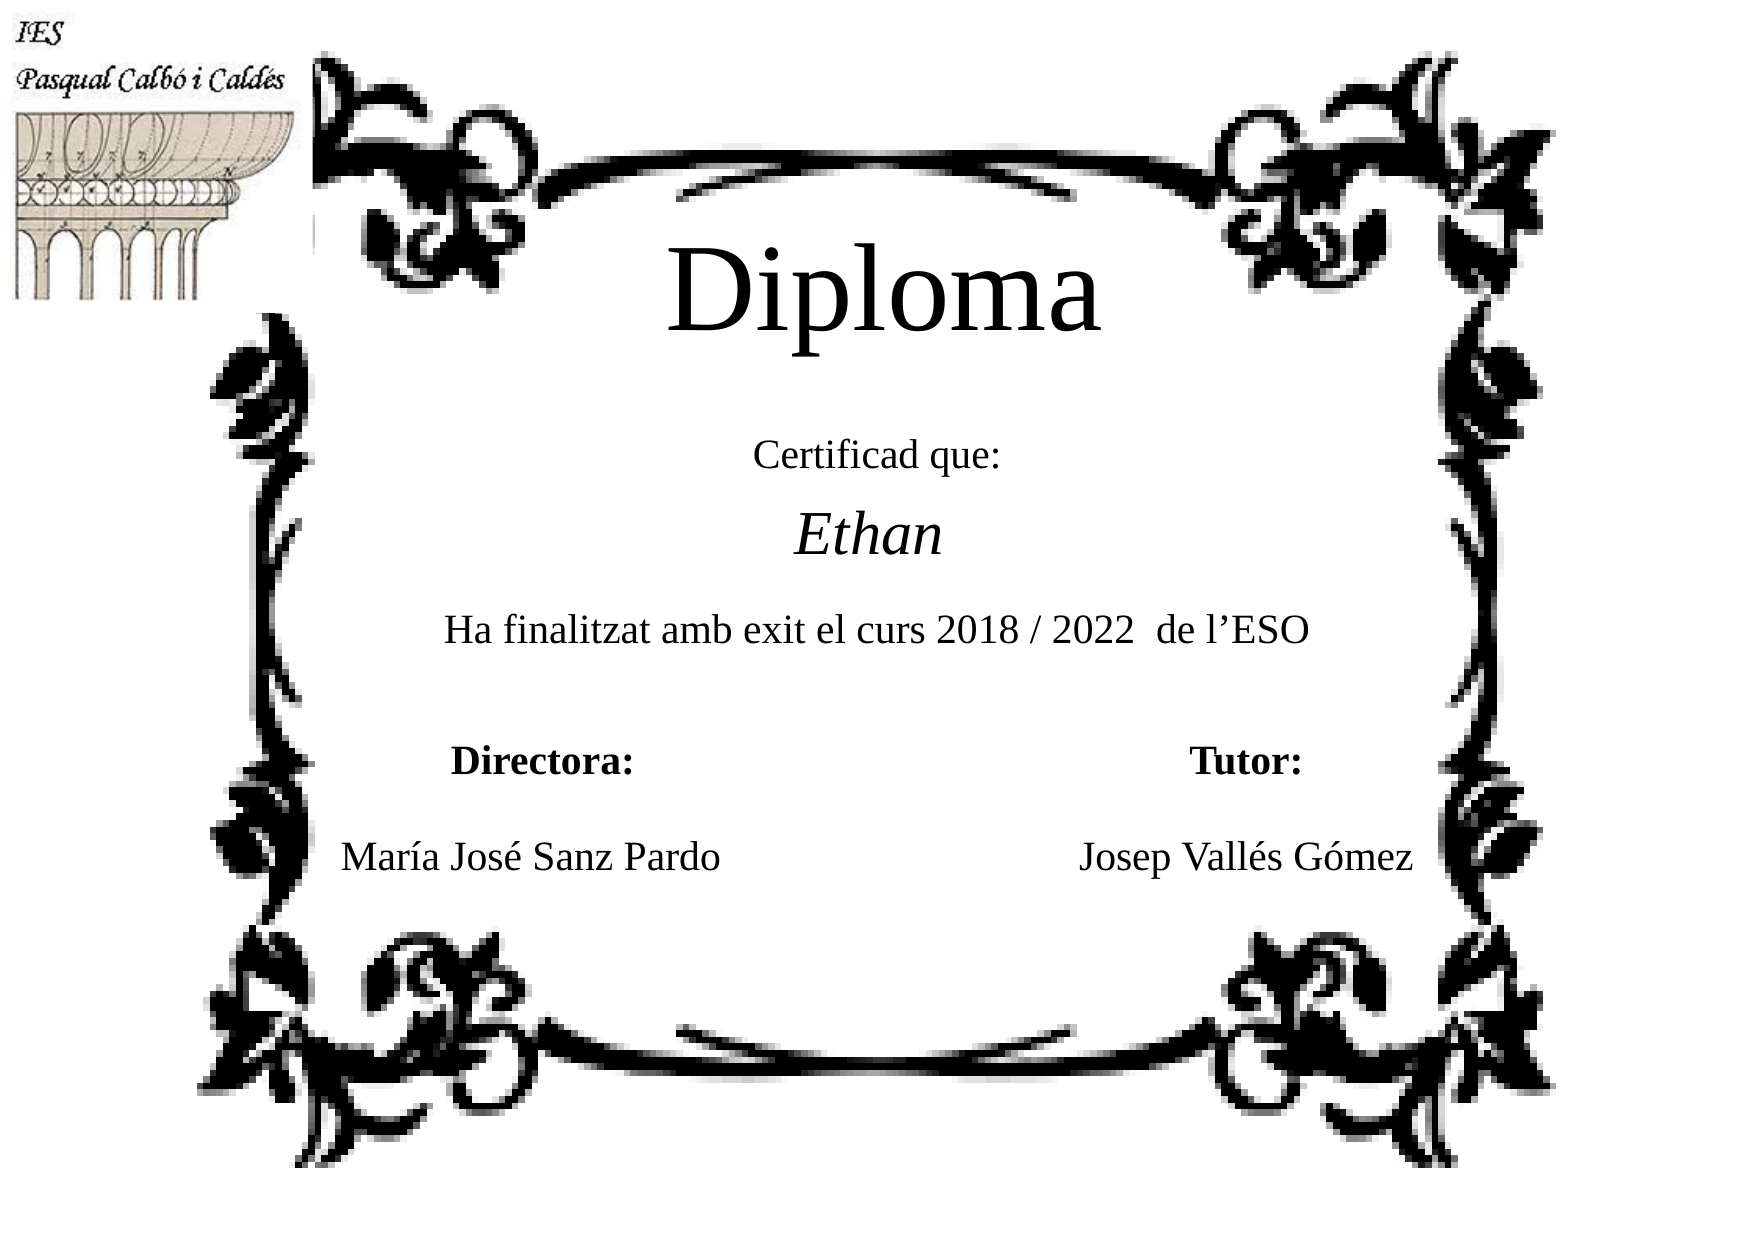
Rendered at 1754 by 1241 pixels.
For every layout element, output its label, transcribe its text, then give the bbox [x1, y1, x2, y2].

text Certificad que: [118, 430, 1636, 478]
text Directora: Tutor: [118, 736, 1636, 784]
text Ethan [651, 496, 1094, 568]
picture [0, 0, 1754, 1241]
text María José Sanz Pardo Josep Vallés Gómez [118, 832, 1636, 879]
text Diploma [118, 214, 1636, 358]
text Ha finalitzat amb exit el curs 2018 / 2022 de l’ESO [118, 604, 1636, 652]
